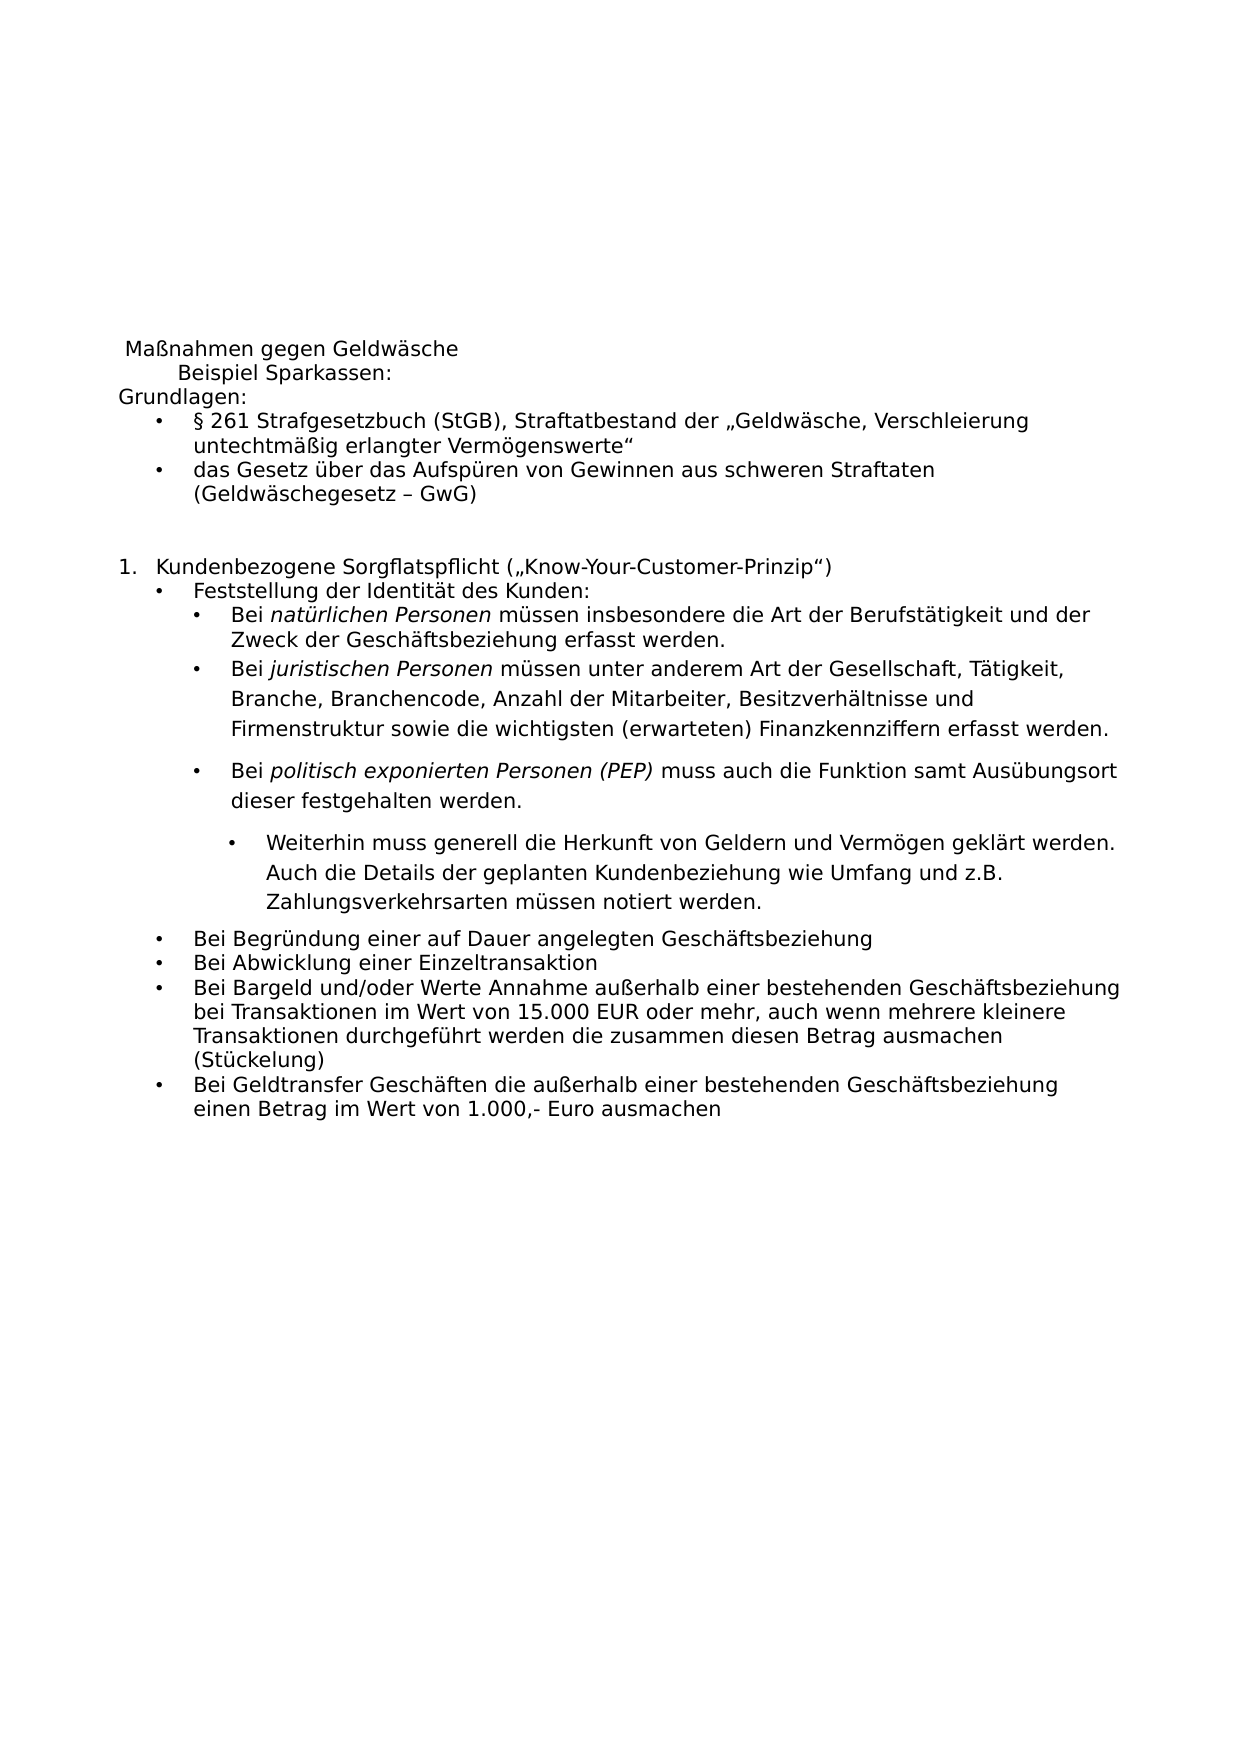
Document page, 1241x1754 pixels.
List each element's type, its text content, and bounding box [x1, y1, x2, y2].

list Kundenbezogene Sorgflatspflicht („Know-Your-Customer-Prinzip“) [118, 555, 1122, 579]
list Bei Abwicklung einer Einzeltransaktion [156, 951, 1122, 976]
list Bei Begründung einer auf Dauer angelegten Geschäftsbeziehung [156, 927, 1122, 951]
list bei Transaktionen im Wert von 15.000 EUR oder mehr, auch wenn mehrere kleinere Transaktionen durchgeführt werden die zusammen diesen Betrag ausmachen (Stückelung) [156, 1000, 1122, 1073]
list das Gesetz über das Aufspüren von Gewinnen aus schweren Straftaten (Geldwäschegesetz – GwG) [156, 458, 1122, 506]
list Grundlagen: [118, 385, 1122, 409]
list Beispiel Sparkassen: [177, 361, 1122, 385]
list § 261 Strafgesetzbuch (StGB), Straftatbestand der „Geldwäsche, Verschleierung untechtmäßig erlangter Vermögenswerte“ [156, 409, 1122, 458]
list Feststellung der Identität des Kunden: [156, 579, 1122, 603]
list Weiterhin muss generell die Herkunft von Geldern und Vermögen geklärt werden. Auch die Details der geplanten Kundenbeziehung wie Umfang und z.B. Zahlungsverkehrsarten müssen notiert werden. [228, 826, 1122, 914]
list Bei politisch exponierten Personen (PEP) muss auch die Funktion samt Ausübungsort dieser festgehalten werden. [193, 754, 1122, 813]
list Bei natürlichen Personen müssen insbesondere die Art der Berufstätigkeit und der Zweck der Geschäftsbeziehung erfasst werden. [193, 603, 1122, 652]
list Bei Geldtransfer Geschäften die außerhalb einer bestehenden Geschäftsbeziehung einen Betrag im Wert von 1.000,- Euro ausmachen [156, 1073, 1122, 1121]
list Bei juristischen Personen müssen unter anderem Art der Gesellschaft, Tätigkeit, Branche, Branchencode, Anzahl der Mitarbeiter, Besitzverhältnisse und Firmenstruktur sowie die wichtigsten (erwarteten) Finanzkennziffern erfasst werden. [193, 652, 1122, 741]
subtitle Maßnahmen gegen Geldwäsche [118, 337, 1122, 361]
list Bei Bargeld und/oder Werte Annahme außerhalb einer bestehenden Geschäftsbeziehung [156, 976, 1122, 1000]
